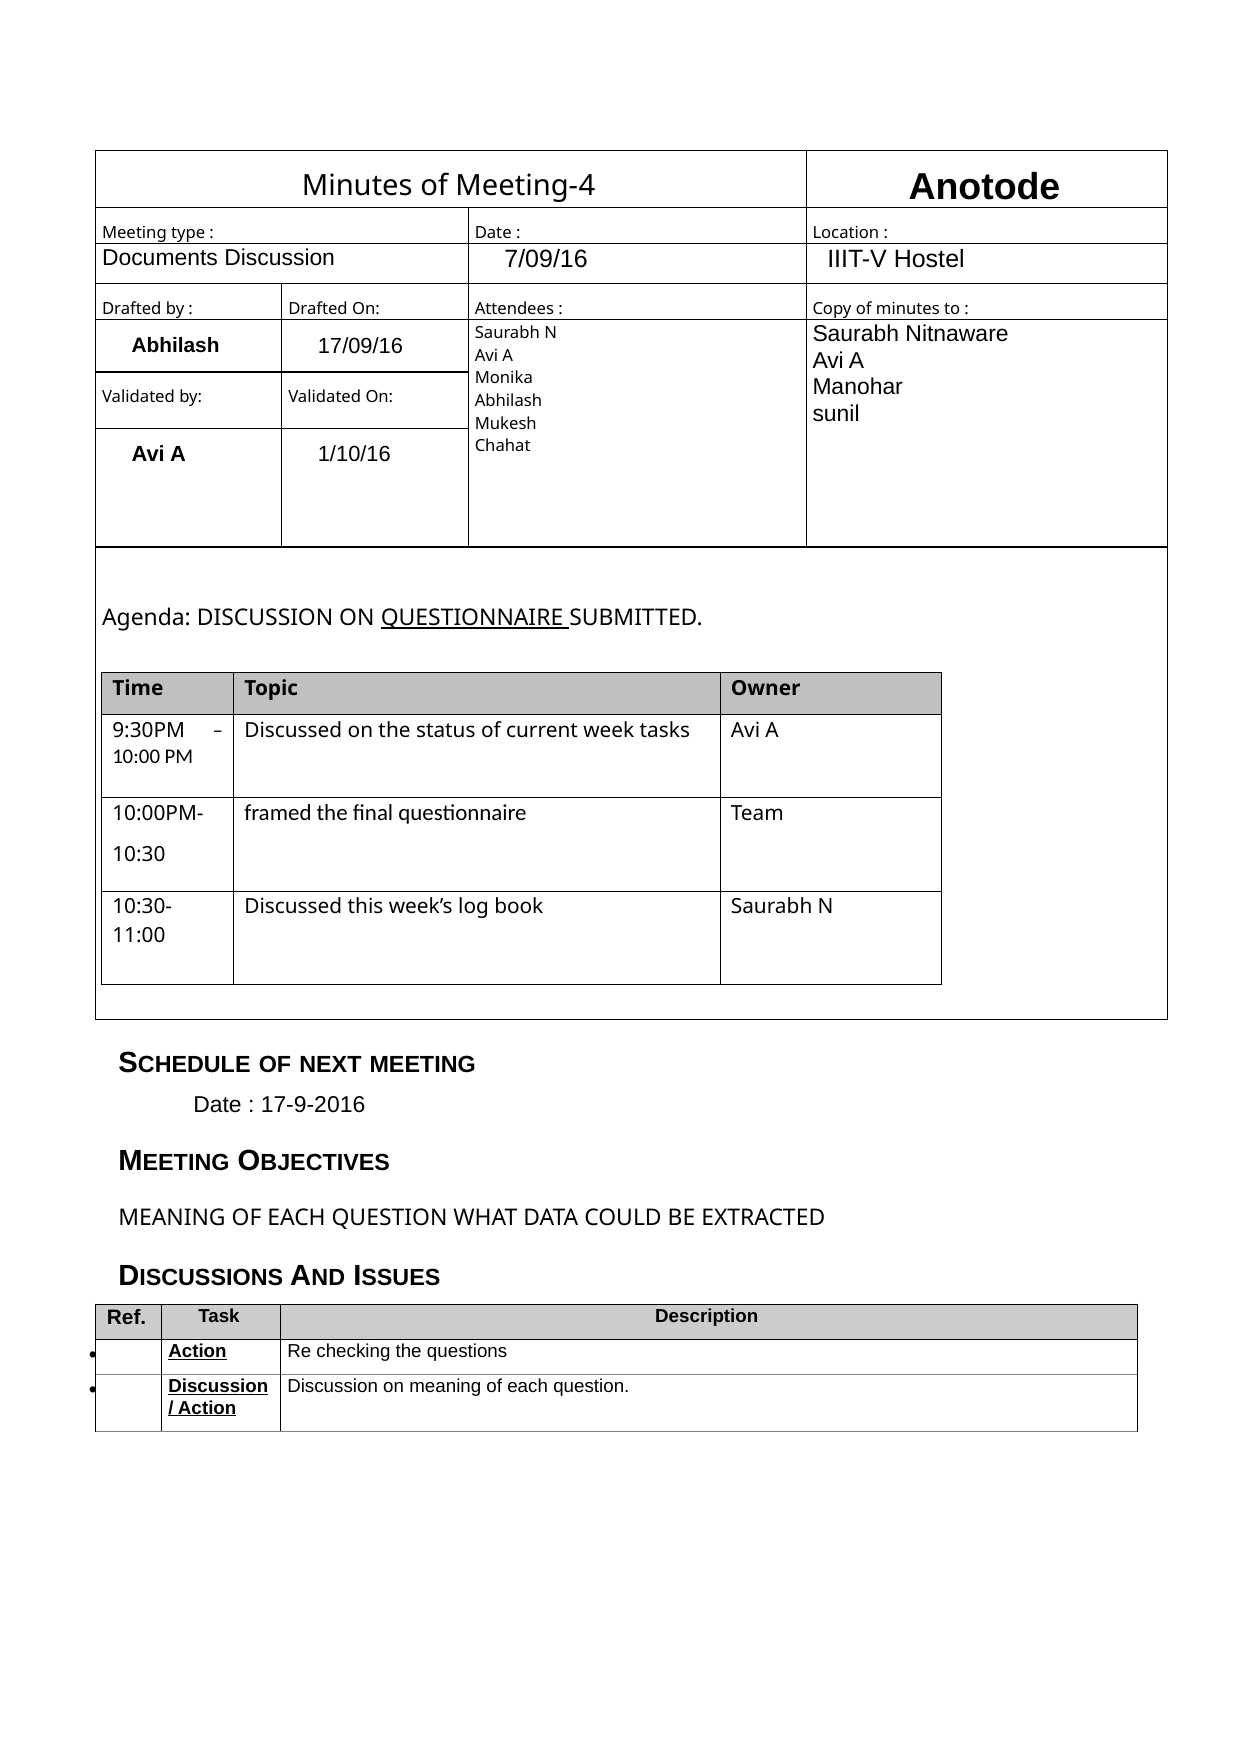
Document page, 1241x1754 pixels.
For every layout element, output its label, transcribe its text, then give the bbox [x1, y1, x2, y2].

table_cell Discussed on the status of current week tasks [234, 715, 720, 797]
text Date : 17-9-2016 [118, 1091, 1122, 1118]
table_cell Drafted On: [282, 284, 468, 319]
table_cell framed the final questionnaire [234, 798, 720, 891]
table_cell 9:30PM – 10:00 PM [102, 715, 233, 797]
table_header Minutes of Meeting-4 [96, 151, 806, 207]
table_cell Discussion/ Action [162, 1375, 280, 1431]
table_cell Agenda: DISCUSSION ON QUESTIONNAIRE SUBMITTED. [96, 548, 1167, 1019]
table_cell Abhilash [96, 320, 281, 371]
table_header Topic [234, 673, 720, 714]
table_cell Date : [469, 208, 806, 243]
table_cell Drafted by : [96, 284, 281, 319]
table_cell Saurabh Nitnaware Avi A Manohar sunil [807, 320, 1167, 546]
table_cell Saurabh N Avi A Monika Abhilash Mukesh Chahat [469, 320, 806, 546]
table_cell Validated by: [96, 373, 281, 428]
table_cell 1/10/16 [282, 429, 468, 546]
table_cell Copy of minutes to : [807, 284, 1167, 319]
table_cell Team [721, 798, 941, 891]
table_cell Discussion on meaning of each question. [281, 1375, 1137, 1431]
table_cell Re checking the questions [281, 1340, 1137, 1374]
table_header Description [281, 1305, 1137, 1339]
table_cell Action [162, 1340, 280, 1374]
table_cell Attendees : [469, 284, 806, 319]
text Discussions And Issues [118, 1258, 1122, 1291]
table_cell IIIT-V Hostel [807, 244, 1167, 283]
table_header Time [102, 673, 233, 714]
table_cell Avi A [721, 715, 941, 797]
table_header Owner [721, 673, 941, 714]
text MEANING OF EACH QUESTION WHAT DATA COULD BE EXTRACTED [118, 1201, 1122, 1233]
table_cell Location : [807, 208, 1167, 243]
text Meeting Objectives [118, 1143, 1122, 1176]
table_cell Discussed this week’s log book [234, 892, 720, 984]
table_cell 10:00PM- 10:30 [102, 798, 233, 891]
table_cell 10:30- 11:00 [102, 892, 233, 984]
table_cell 7/09/16 [469, 244, 806, 283]
table_cell Meeting type : [96, 208, 468, 243]
table_cell Documents Discussion [96, 244, 468, 283]
table_header Task [162, 1305, 280, 1339]
table_cell Avi A [96, 429, 281, 546]
table_cell [96, 1340, 161, 1374]
table_cell [96, 1375, 161, 1431]
table_header Anotode [807, 151, 1167, 207]
text Schedule of next meeting [118, 1045, 1122, 1079]
table_cell 17/09/16 [282, 320, 468, 371]
table_cell Validated On: [282, 373, 468, 428]
table_cell Saurabh N [721, 892, 941, 984]
table_header Ref. [96, 1305, 161, 1339]
